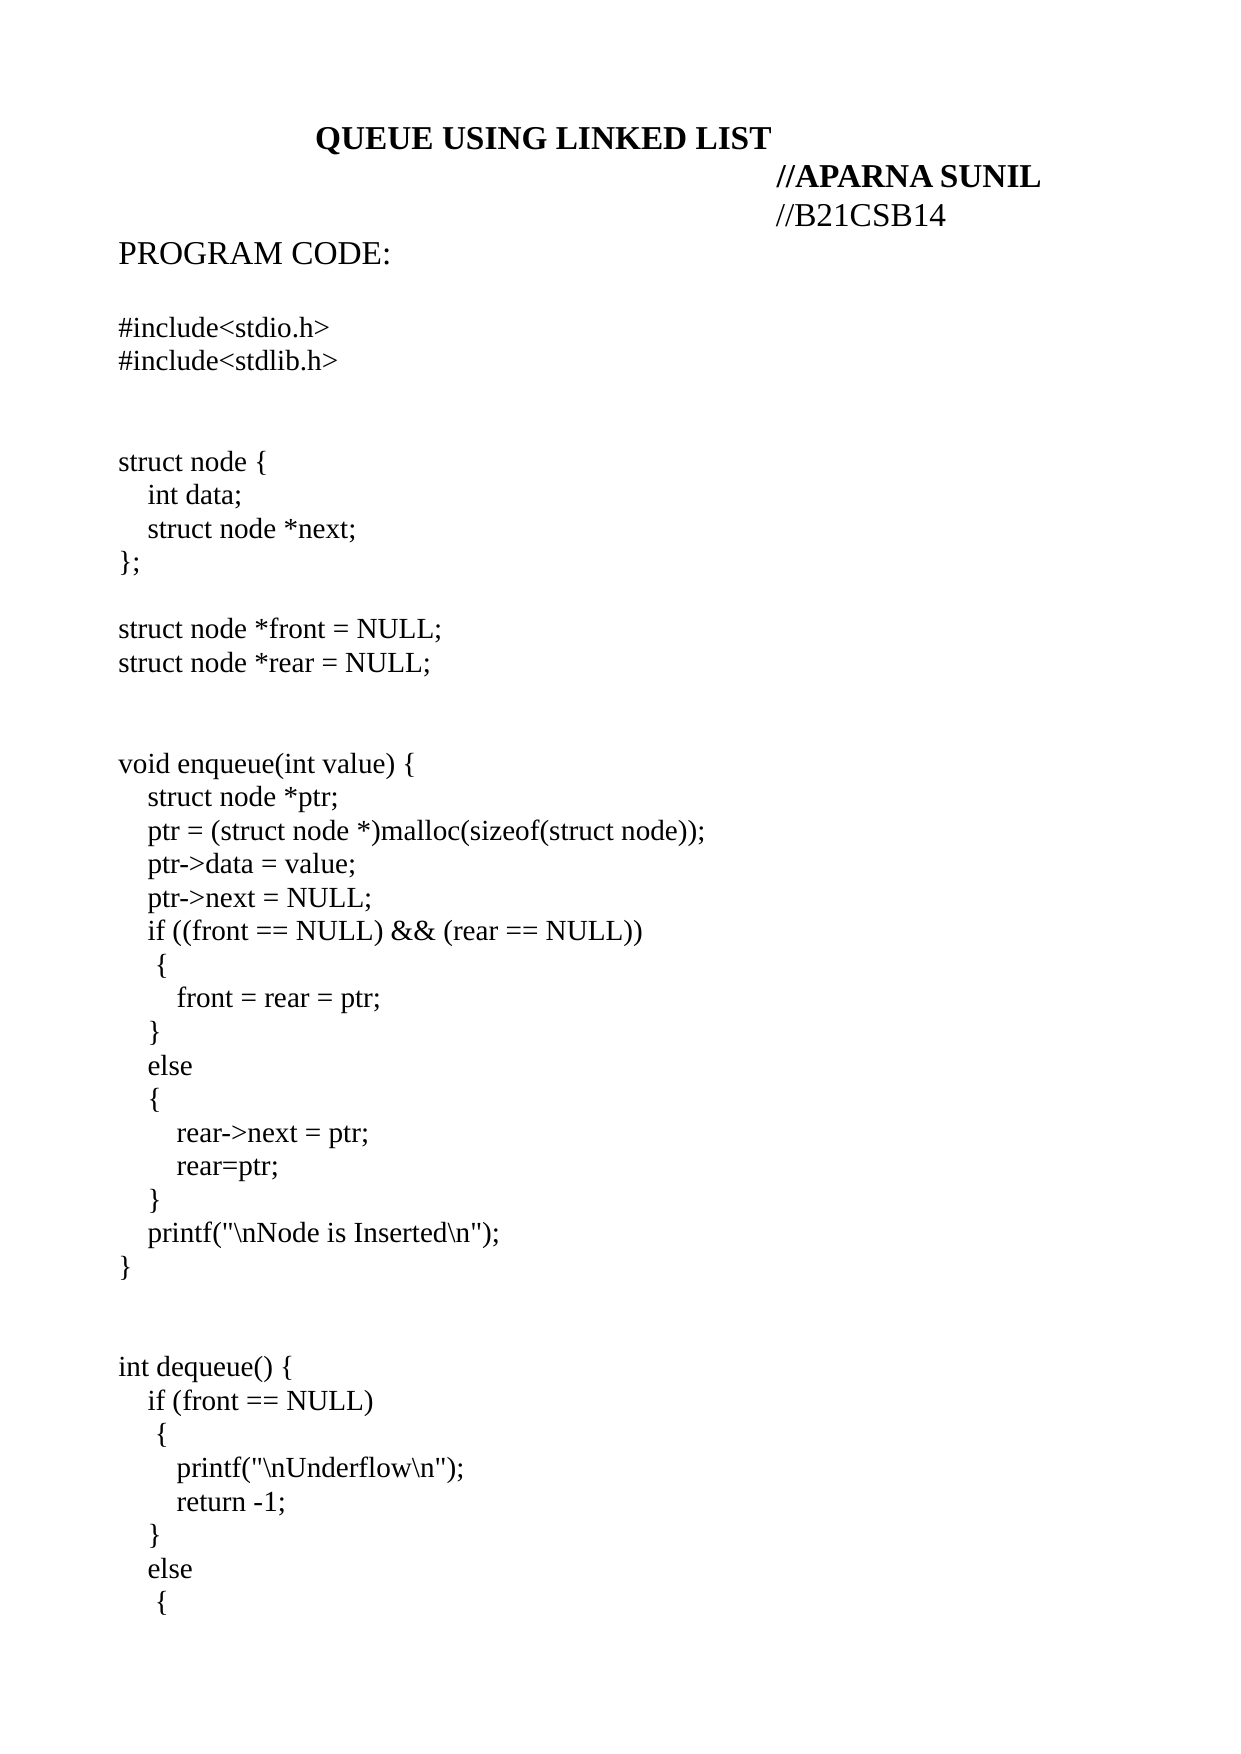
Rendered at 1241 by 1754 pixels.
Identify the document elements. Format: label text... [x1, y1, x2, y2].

text struct node *ptr; [118, 779, 1122, 813]
text { [118, 1584, 1122, 1618]
text QUEUE USING LINKED LIST [118, 118, 1122, 156]
text #include<stdio.h> [118, 310, 1122, 343]
text else [118, 1551, 1122, 1584]
text }; [118, 544, 1122, 578]
text else [118, 1048, 1122, 1081]
text #include<stdlib.h> [118, 343, 1122, 377]
text return -1; [118, 1484, 1122, 1517]
text { [118, 1081, 1122, 1115]
text rear=ptr; [118, 1148, 1122, 1182]
text rear->next = ptr; [118, 1115, 1122, 1148]
text struct node *rear = NULL; [118, 645, 1122, 679]
text } [118, 1014, 1122, 1048]
text PROGRAM CODE: [118, 233, 1122, 271]
text struct node *next; [118, 511, 1122, 544]
text struct node *front = NULL; [118, 612, 1122, 645]
text ptr = (struct node *)malloc(sizeof(struct node)); [118, 813, 1122, 846]
text //B21CSB14 [118, 195, 1122, 233]
text printf("\nNode is Inserted\n"); [118, 1215, 1122, 1249]
text ptr->next = NULL; [118, 880, 1122, 913]
text ptr->data = value; [118, 846, 1122, 880]
text } [118, 1249, 1122, 1282]
text int data; [118, 477, 1122, 511]
text if (front == NULL) [118, 1383, 1122, 1417]
text int dequeue() { [118, 1349, 1122, 1383]
text //APARNA SUNIL [118, 156, 1122, 195]
text front = rear = ptr; [118, 981, 1122, 1014]
text if ((front == NULL) && (rear == NULL)) [118, 913, 1122, 947]
text printf("\nUnderflow\n"); [118, 1450, 1122, 1484]
text void enqueue(int value) { [118, 746, 1122, 779]
text struct node { [118, 444, 1122, 477]
text { [118, 1417, 1122, 1450]
text } [118, 1517, 1122, 1551]
text } [118, 1182, 1122, 1215]
text { [118, 947, 1122, 981]
